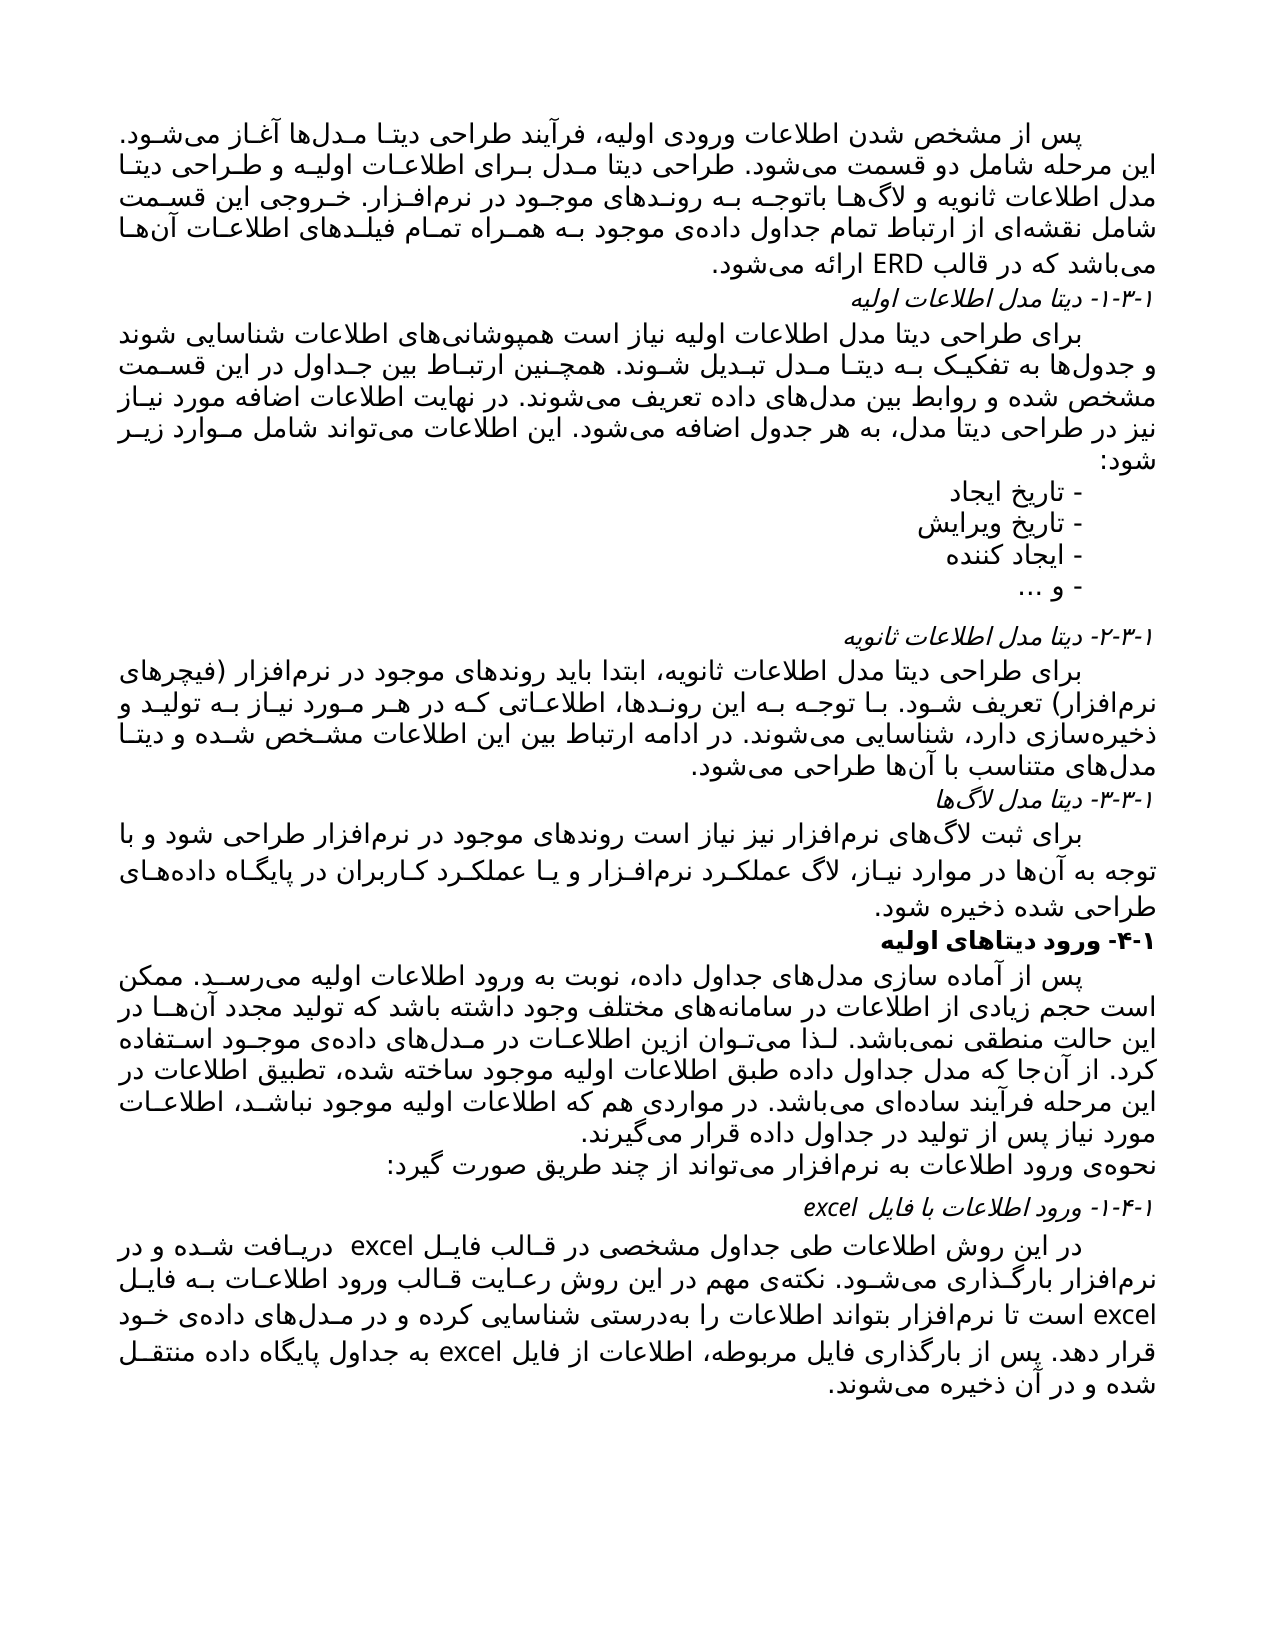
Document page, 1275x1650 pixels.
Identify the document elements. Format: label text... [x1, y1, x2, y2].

subtitle ۳-۳-۱- دیتا مدل لاگ‌‌ها [118, 786, 1157, 818]
text در این روش اطلاعات طی جداول مشخصی در قالب فایل excel دریافت شده و در نرم‌افزار بارگذاری می‌شود. نکته‌ی مهم در این روش رعایت قالب ورود اطلاعات به فایل excel است تا نرم‌افزار بتواند اطلاعات را به‌درستی شناسایی کرده و در مدل‌های داده‌ی خود قرار دهد. پس از بارگذاری فایل مربوطه، اطلاعات از فایل excel به جداول پایگاه داده منتقل شده و در آن ذخیره می‌شوند. [118, 1227, 1157, 1400]
text ۴-۱- ورود دیتاهای اولیه [118, 927, 1157, 960]
text برای ثبت لاگ‌های نرم‌افزار نیز نیاز است روند‌های موجود در نرم‌افزار طراحی شود و با توجه به آن‌ها در موارد نیاز، لاگ عملکرد نرم‌افزار و یا عملکرد کاربران در پایگاه داده‌های طراحی شده ذخیره شود. [118, 818, 1157, 923]
text پس از آماده سازی مدل‌های جداول داده، نوبت به ورود اطلاعات اولیه می‌رسد. ممکن است حجم زیادی از اطلاعات در سامانه‌های مختلف وجود داشته باشد که تولید مجدد آن‌ها در این حالت منطقی نمی‌باشد. لذا می‌توان ازین اطلاعات در مدل‌های داده‌ی موجود استفاده کرد. از آن‌جا که مدل جداول داده طبق اطلاعات اولیه موجود ساخته شده، تطبیق اطلاعات در این مرحله فرآیند ساده‌ای می‌باشد. در مواردی هم که اطلاعات اولیه موجود نباشد، اطلاعات مورد نیاز پس از تولید در جداول داده قرار می‌گیرند. [118, 960, 1157, 1149]
text نحوه‌ی ورود اطلاعات به نرم‌افزار می‌تواند از چند طریق صورت گیرد: [118, 1149, 1157, 1181]
text پس از مشخص شدن اطلاعات ورودی اولیه، فرآیند طراحی دیتا مدل‌ها آغاز می‌شود. این مرحله شامل دو قسمت می‌شود. طراحی دیتا مدل برای اطلاعات اولیه و طراحی دیتا مدل اطلاعات ثانویه و لاگ‌ها باتوجه به روند‌های موجود در نرم‌افزار. خروجی این قسمت شامل نقشه‌ای از ارتباط تمام جداول داده‌ی موجود به همراه تمام فیلد‌های اطلاعات آن‌ها می‌باشد که در قالب ERD ارائه می‌شود. [118, 118, 1157, 281]
subtitle ۲-۳-۱- دیتا مدل اطلاعات ثانویه [118, 623, 1157, 656]
list - ایجاد کننده [118, 539, 1157, 571]
list - تاریخ ایجاد [118, 476, 1157, 507]
list - و ... [118, 571, 1157, 602]
text برای طراحی دیتا مدل اطلاعات ثانویه، ابتدا باید روند‌های موجود در نرم‌افزار (فیچر‌های نرم‌افزار) تعریف شود. با توجه به این روند‌ها، اطلاعاتی که در هر مورد نیاز به تولید و ذخیره‌سازی دارد، شناسایی می‌شوند. در ادامه ارتباط بین این اطلاعات مشخص شده و دیتا مدل‌های متناسب با آن‌ها طراحی می‌شود. [118, 656, 1157, 782]
subtitle ۱-۳-۱- دیتا مدل اطلاعات اولیه [118, 285, 1157, 318]
subtitle ۱-۴-۱- ورود اطلاعات با فایل excel [118, 1190, 1157, 1227]
text برای طراحی دیتا مدل اطلاعات اولیه نیاز است همپوشانی‌‌های اطلاعات شناسایی شوند و جدول‌ها به تفکیک به دیتا مدل تبدیل شوند. همچنین ارتباط بین جداول در این قسمت مشخص شده و روابط بین مدل‌های داده تعریف می‌شوند. در نهایت اطلاعات اضافه مورد نیاز نیز در طراحی دیتا مدل، به هر جدول اضافه می‌شود. این اطلاعات می‌تواند شامل موارد زیر شود: [118, 318, 1157, 476]
list - تاریخ ویرایش [118, 507, 1157, 539]
